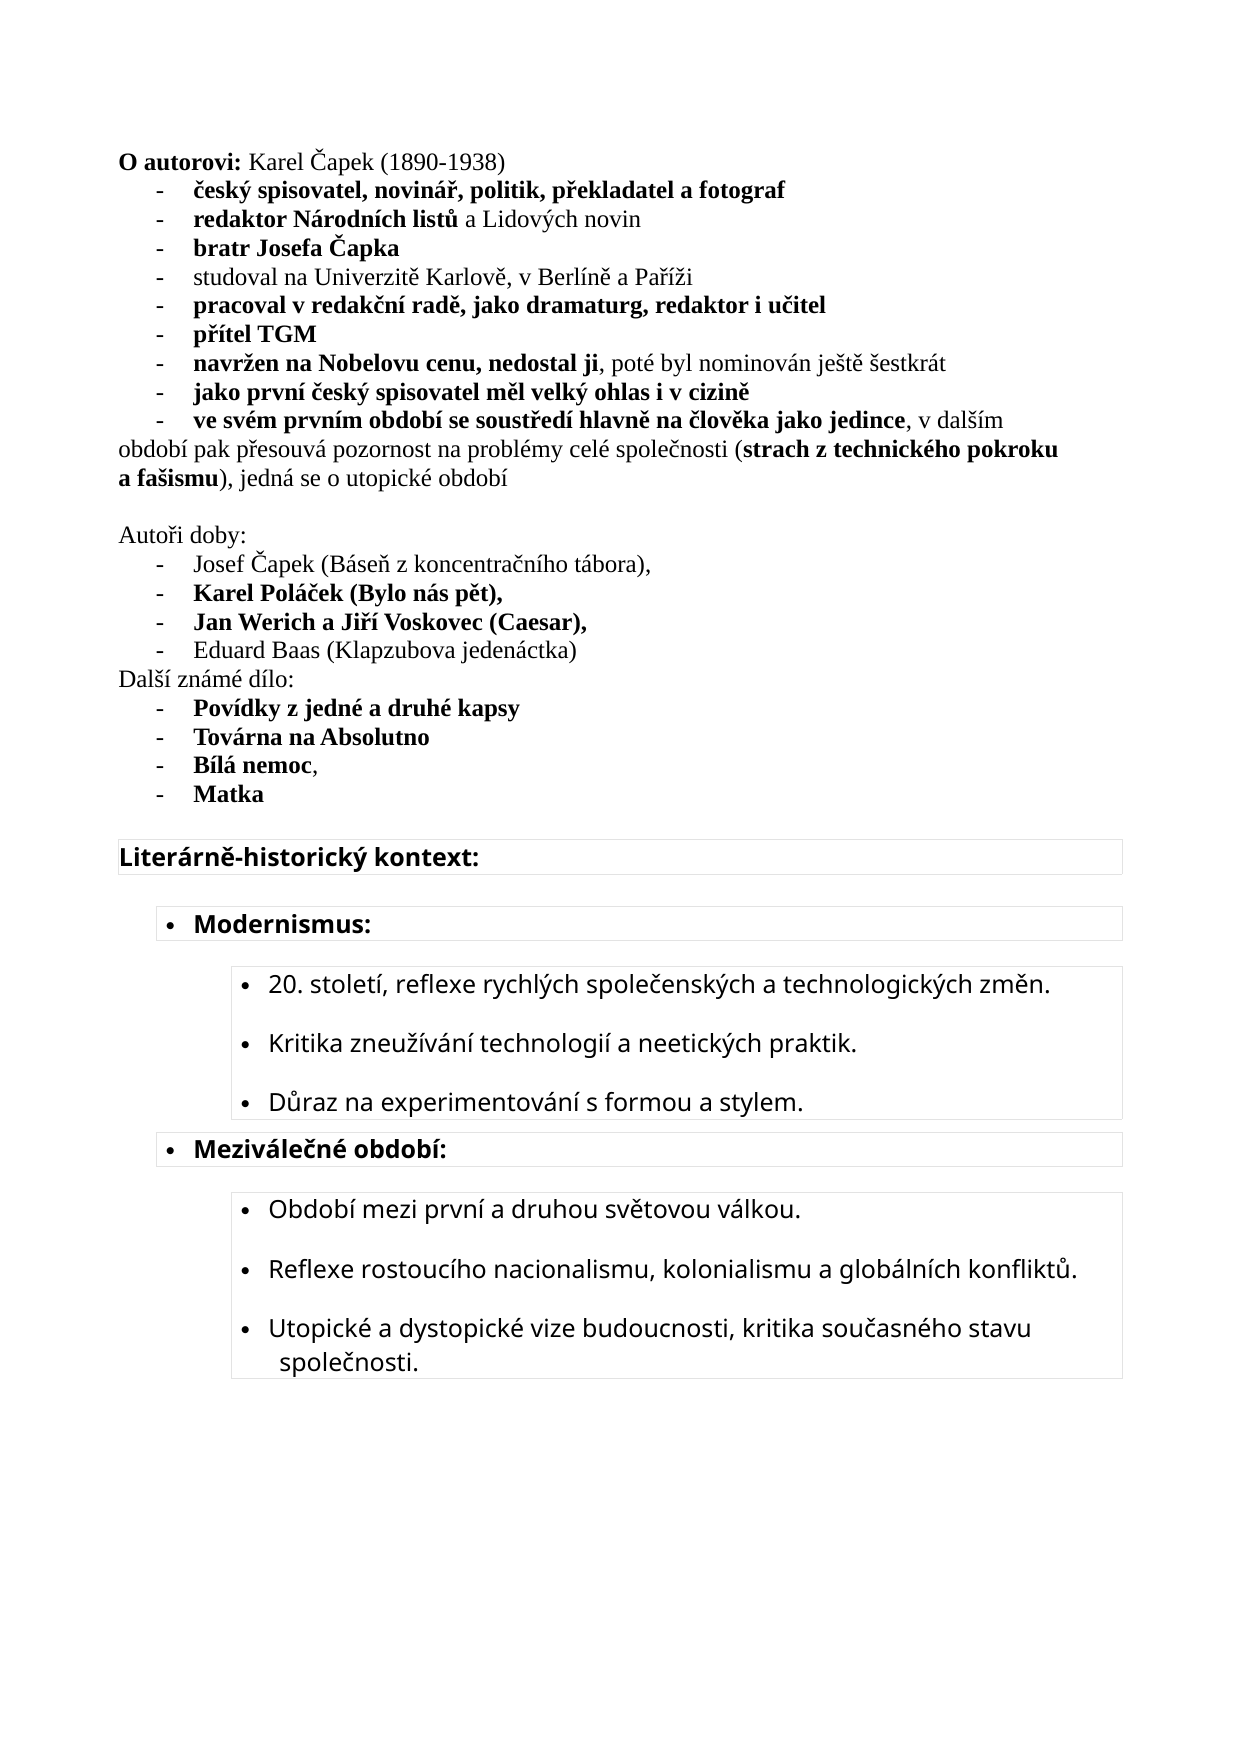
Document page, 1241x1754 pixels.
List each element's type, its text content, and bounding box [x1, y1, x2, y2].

list 20. století, reflexe rychlých společenských a technologických změn. [232, 967, 1122, 1000]
list Povídky z jedné a druhé kapsy [156, 693, 1122, 722]
list bratr Josefa Čapka [156, 233, 1122, 262]
list studoval na Univerzitě Karlově, v Berlíně a Paříži [156, 262, 1122, 291]
text a fašismu), jedná se o utopické období [118, 463, 1122, 492]
list pracoval v redakční radě, jako dramaturg, redaktor i učitel [156, 291, 1122, 319]
list Meziválečné období: [157, 1133, 1122, 1166]
list ve svém prvním období se soustředí hlavně na člověka jako jedince, v dalším [156, 406, 1122, 434]
list český spisovatel, novinář, politik, překladatel a fotograf [156, 176, 1122, 204]
list Utopické a dystopické vize budoucnosti, kritika současného stavu společnosti. [232, 1310, 1122, 1378]
list Eduard Baas (Klapzubova jedenáctka) [156, 636, 1122, 664]
list Období mezi první a druhou světovou válkou. [232, 1193, 1122, 1226]
list Důraz na experimentování s formou a stylem. [232, 1084, 1122, 1119]
text období pak přesouvá pozornost na problémy celé společnosti (strach z technického pokroku [118, 434, 1122, 463]
list redaktor Národních listů a Lidových novin [156, 204, 1122, 233]
list Josef Čapek (Báseň z koncentračního tábora), [156, 549, 1122, 578]
text Literárně-historický kontext: [119, 840, 1122, 874]
list Karel Poláček (Bylo nás pět), [156, 578, 1122, 607]
text Autoři doby: [118, 521, 1122, 549]
text O autorovi: Karel Čapek (1890-1938) [118, 147, 1122, 176]
list Továrna na Absolutno [156, 722, 1122, 751]
list Kritika zneužívání technologií a neetických praktik. [232, 1025, 1122, 1059]
list Reflexe rostoucího nacionalismu, kolonialismu a globálních konfliktů. [232, 1251, 1122, 1285]
list přítel TGM [156, 319, 1122, 348]
list jako první český spisovatel měl velký ohlas i v cizině [156, 377, 1122, 406]
list Jan Werich a Jiří Voskovec (Caesar), [156, 607, 1122, 636]
list Bílá nemoc, [156, 751, 1122, 779]
text Další známé dílo: [118, 664, 1122, 693]
list Matka [156, 779, 1122, 808]
list Modernismus: [157, 907, 1122, 940]
list navržen na Nobelovu cenu, nedostal ji, poté byl nominován ještě šestkrát [156, 348, 1122, 377]
